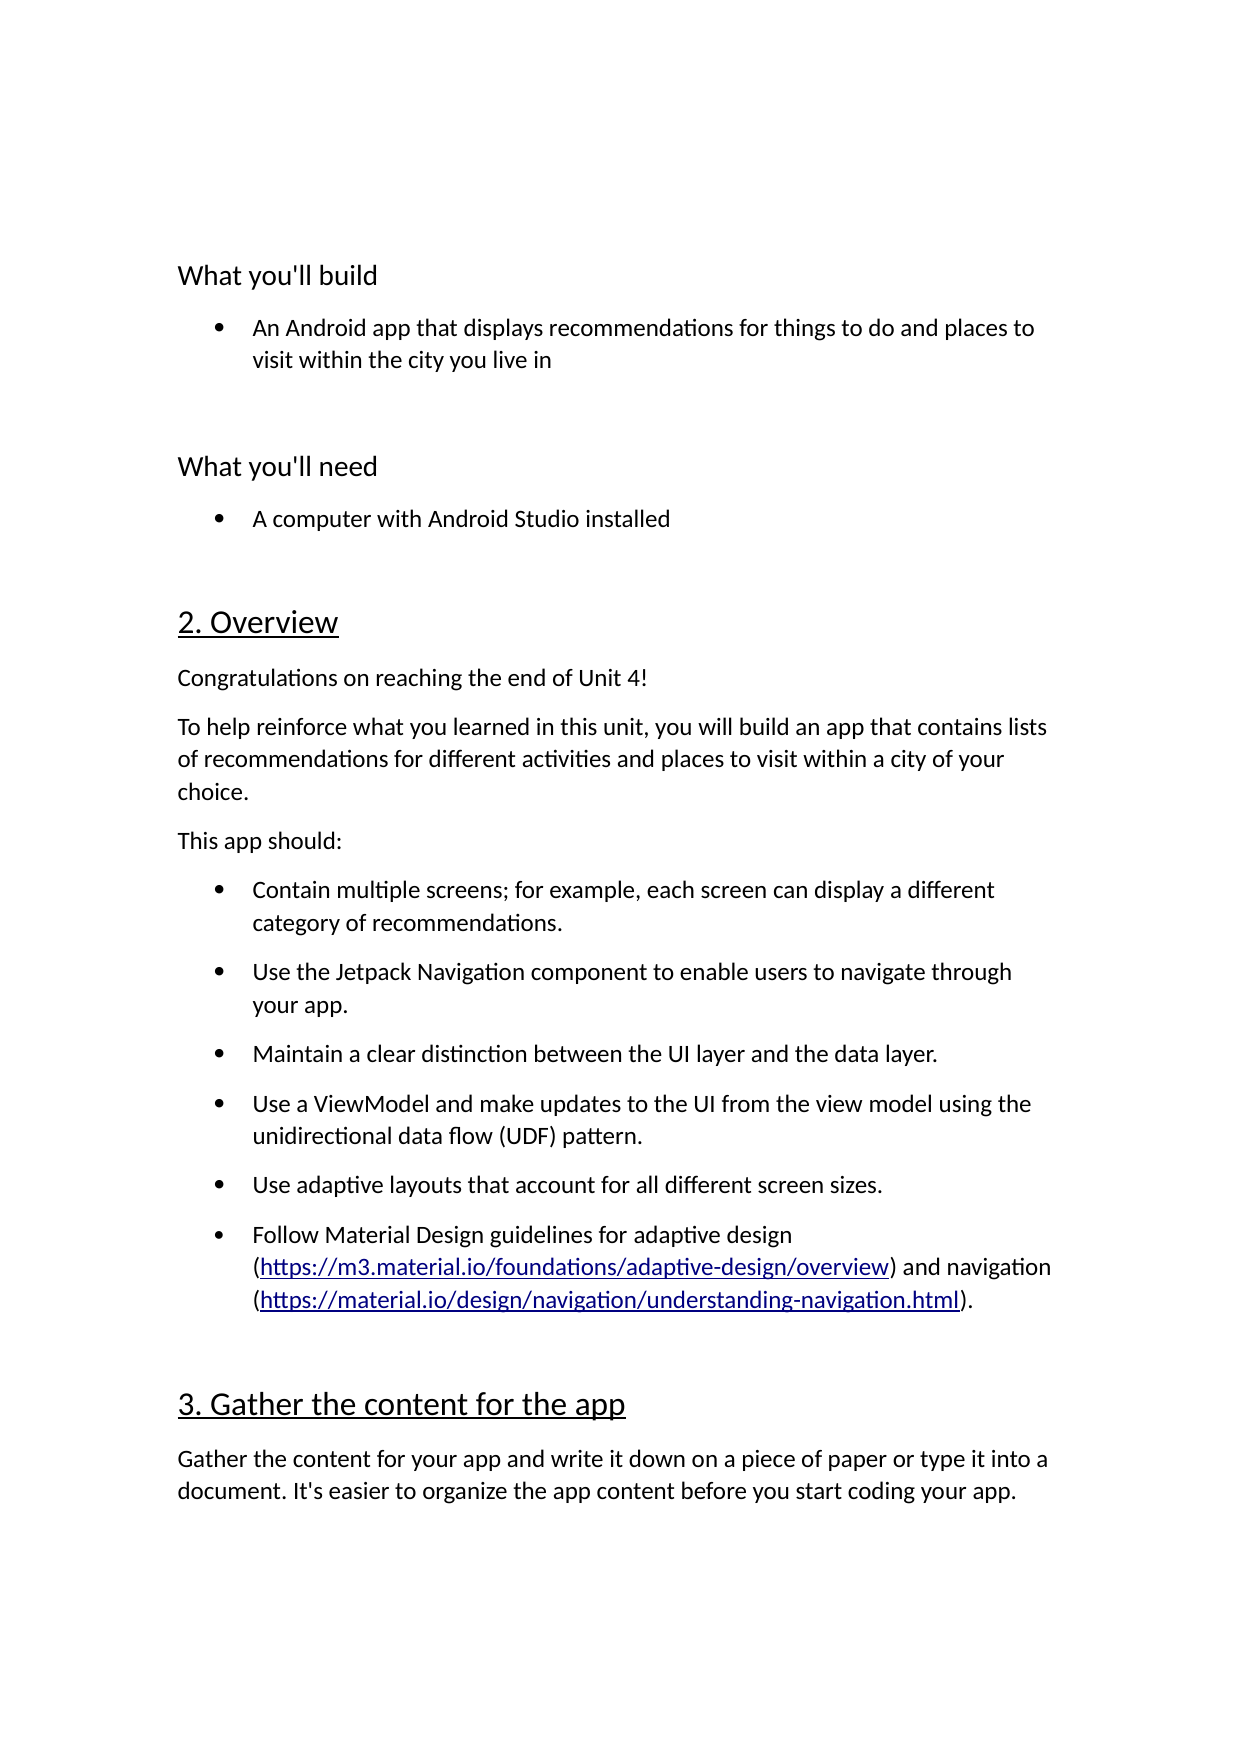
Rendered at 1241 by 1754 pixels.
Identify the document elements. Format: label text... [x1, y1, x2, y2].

list An Android app that displays recommendations for things to do and places to visit within the city you live in [215, 312, 1063, 375]
text Gather the content for your app and write it down on a piece of paper or type it into a document. It's easier to organize the app content before you start coding your app. [177, 1443, 1063, 1506]
list Use the Jetpack Navigation component to enable users to navigate through your app. [215, 957, 1063, 1020]
list A computer with Android Studio installed [215, 503, 1063, 533]
text What you'll need [177, 448, 1063, 484]
text What you'll build [177, 257, 1063, 293]
list Use a ViewModel and make updates to the UI from the view model using the unidirectional data flow (UDF) pattern. [215, 1088, 1063, 1151]
list Use adaptive layouts that account for all different screen sizes. [215, 1169, 1063, 1200]
text 2. Overview [177, 601, 1063, 642]
text 3. Gather the content for the app [177, 1383, 1063, 1423]
text To help reinforce what you learned in this unit, you will build an app that contains lists of recommendations for different activities and places to visit within a city of your choice. [177, 711, 1063, 807]
list Contain multiple screens; for example, each screen can display a different category of recommendations. [215, 875, 1063, 938]
list Follow Material Design guidelines for adaptive design (https://m3.material.io/foundations/adaptive-design/overview) and navigation (https://material.io/design/navigation/understanding-navigation.html). [215, 1219, 1063, 1314]
list Maintain a clear distinction between the UI layer and the data layer. [215, 1038, 1063, 1069]
text Congratulations on reaching the end of Unit 4! [177, 662, 1063, 692]
text This app should: [177, 825, 1063, 856]
